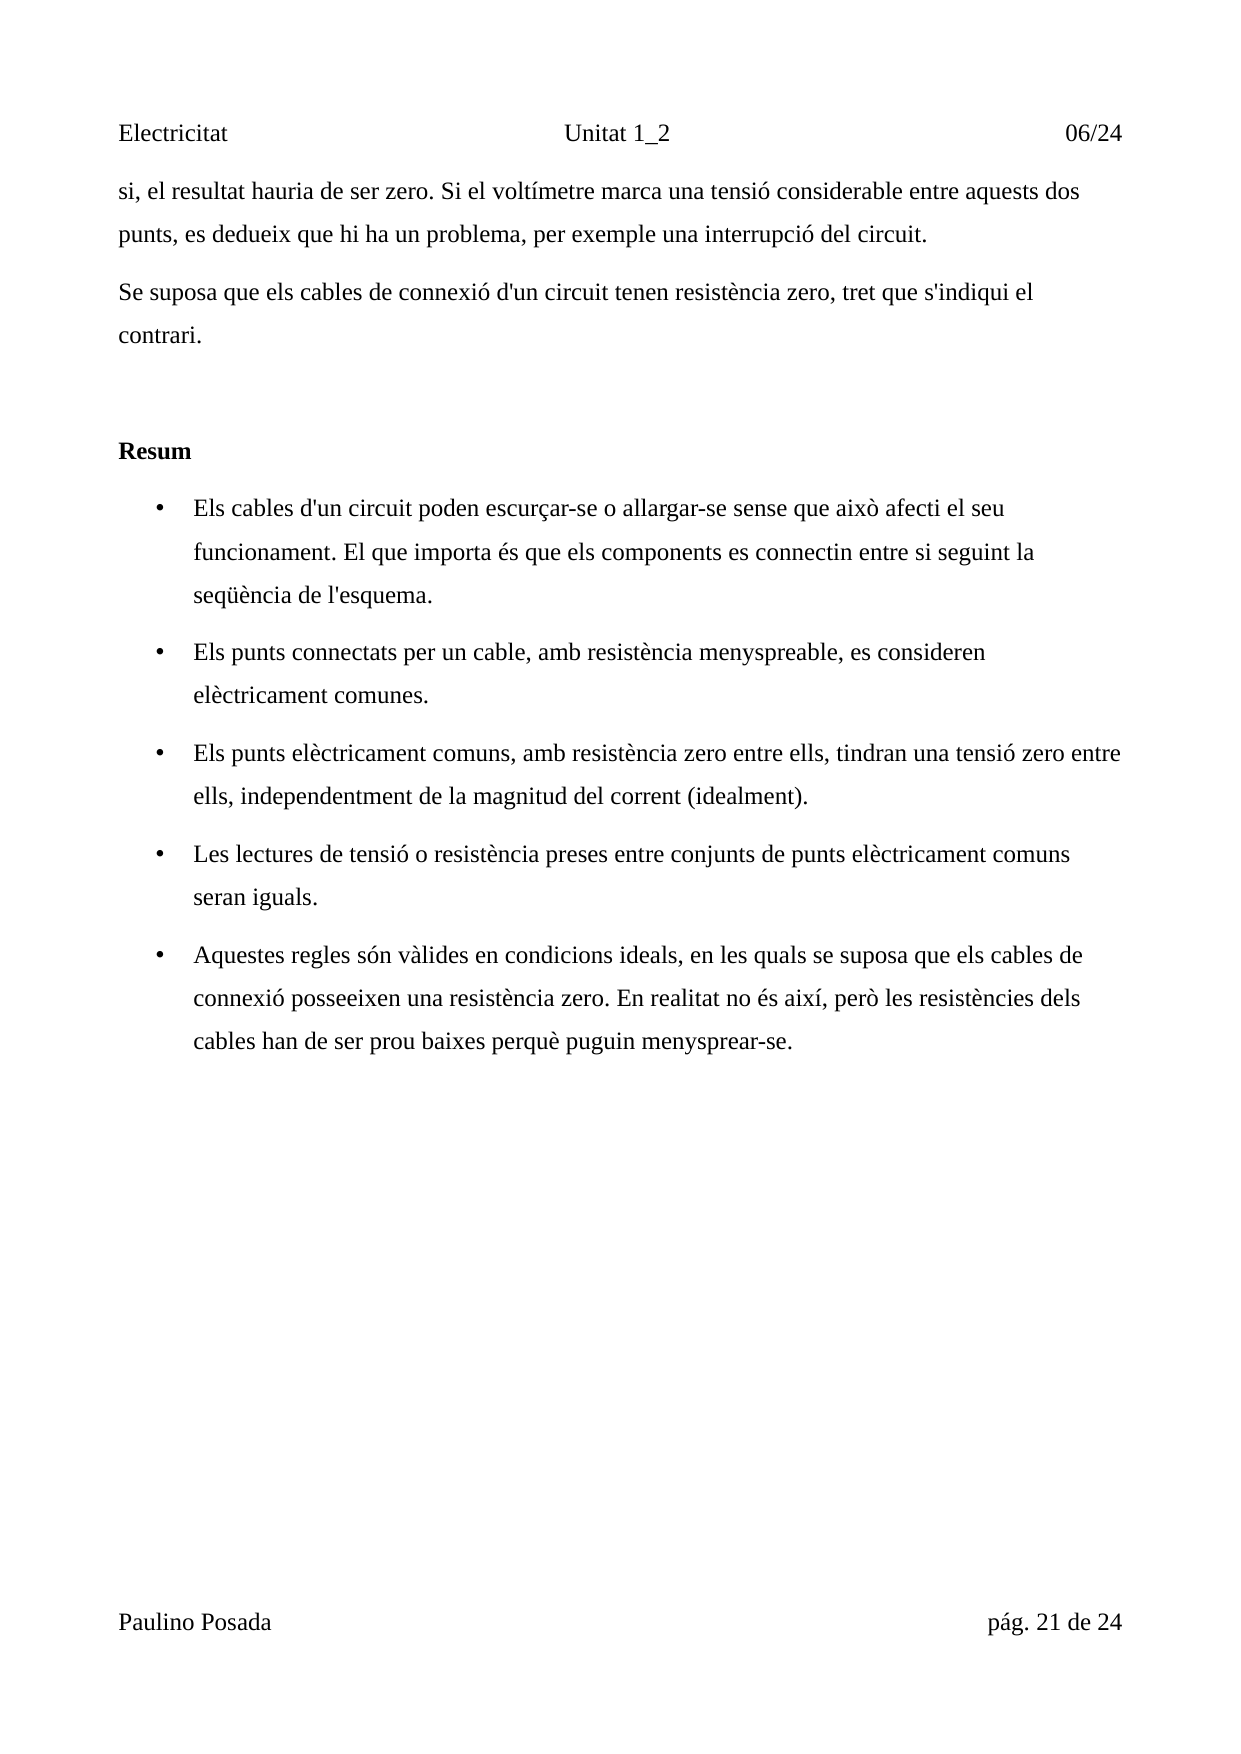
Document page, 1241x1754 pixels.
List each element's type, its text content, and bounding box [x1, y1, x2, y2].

list Els punts elèctricament comuns, amb resistència zero entre ells, tindran una tensió zero entre ells, independentment de la magnitud del corrent (idealment). [156, 738, 1122, 810]
list Els cables d'un circuit poden escurçar-se o allargar-se sense que això afecti el seu funcionament. El que importa és que els components es connectin entre si seguint la seqüència de l'esquema. [156, 493, 1122, 608]
text Resum [118, 436, 1122, 464]
list Els punts connectats per un cable, amb resistència menyspreable, es consideren elèctricament comunes. [156, 637, 1122, 709]
list Les lectures de tensió o resistència preses entre conjunts de punts elèctricament comuns seran iguals. [156, 839, 1122, 911]
text si, el resultat hauria de ser zero. Si el voltímetre marca una tensió considerable entre aquests dos punts, es dedueix que hi ha un problema, per exemple una interrupció del circuit. [118, 176, 1122, 248]
text Se suposa que els cables de connexió d'un circuit tenen resistència zero, tret que s'indiqui el contrari. [118, 277, 1122, 349]
list Aquestes regles són vàlides en condicions ideals, en les quals se suposa que els cables de connexió posseeixen una resistència zero. En realitat no és així, però les resistències dels cables han de ser prou baixes perquè puguin menysprear-se. [156, 940, 1122, 1055]
